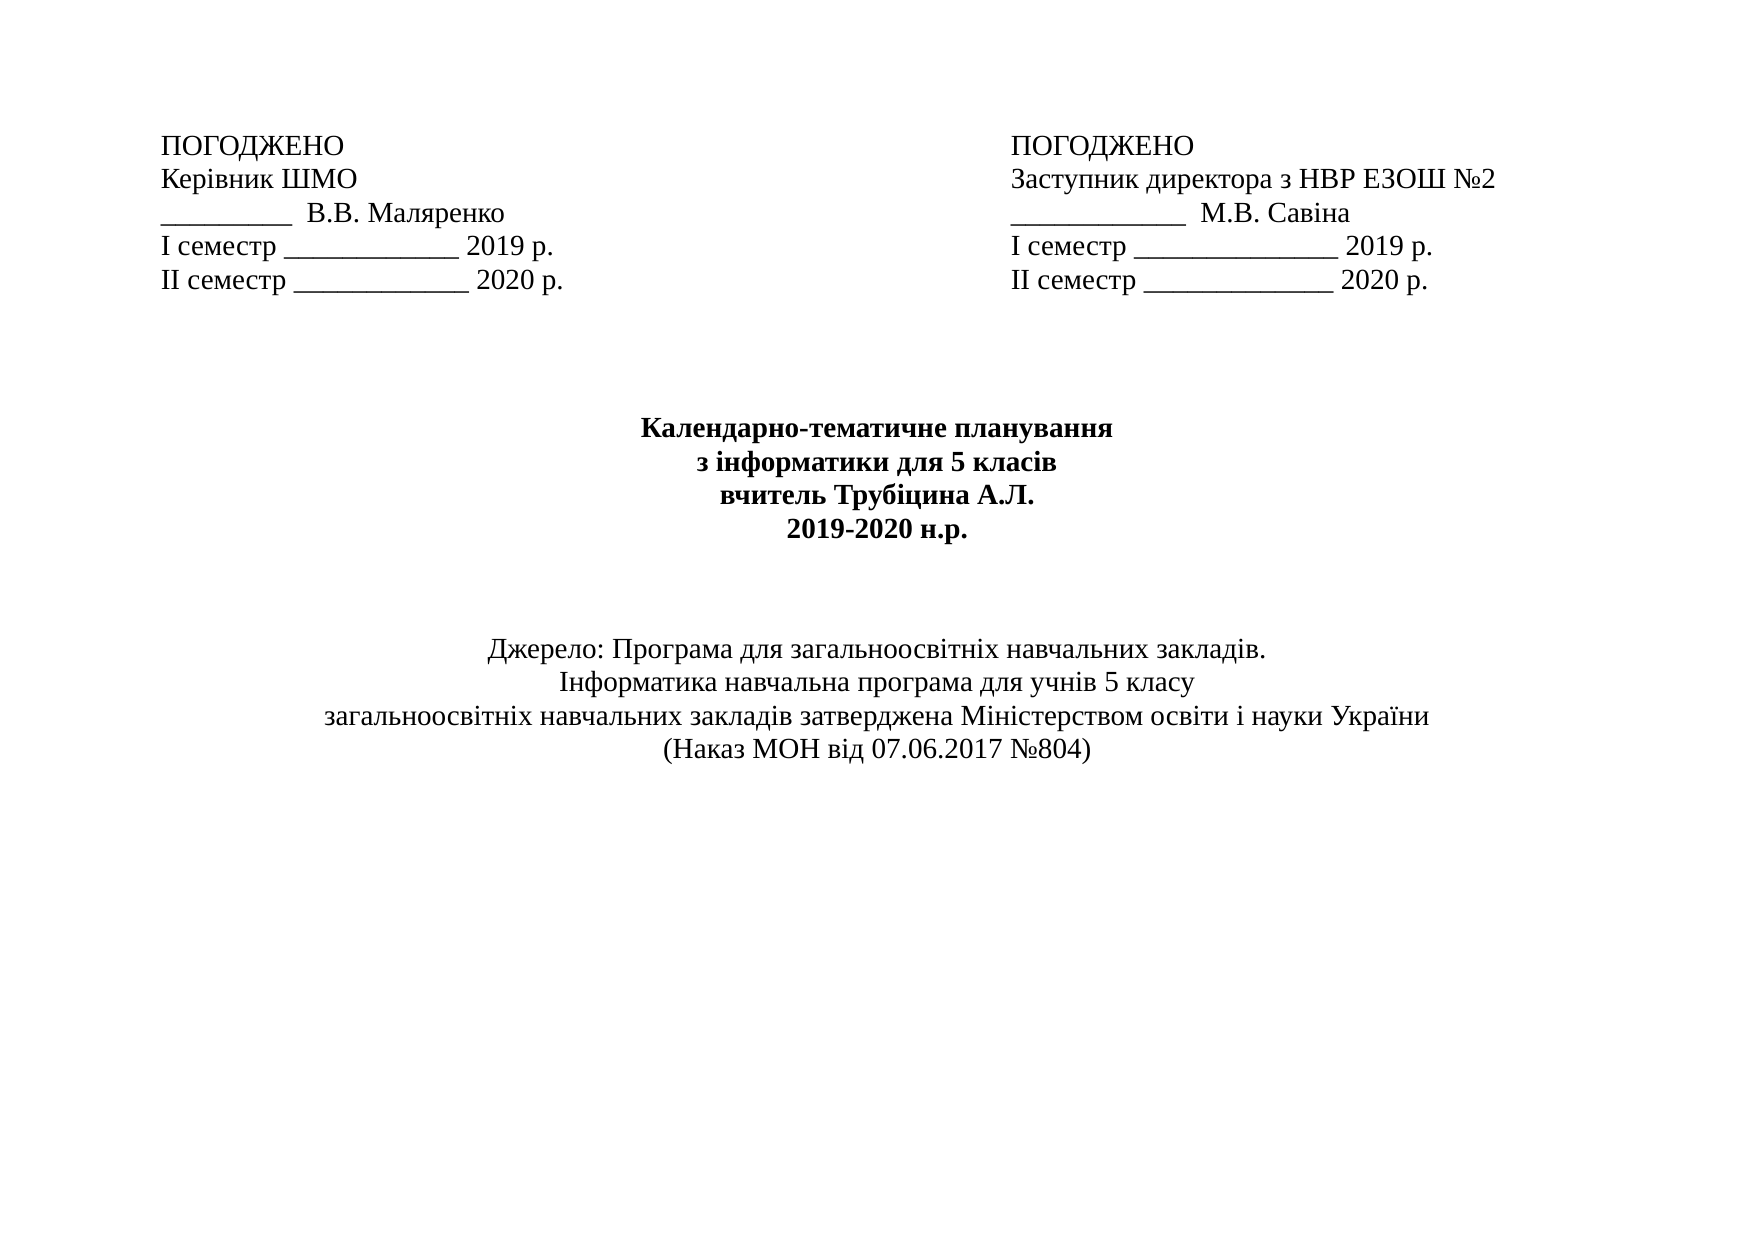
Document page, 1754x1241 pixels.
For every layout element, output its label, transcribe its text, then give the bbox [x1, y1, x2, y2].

text вчитель Трубіцина А.Л. [118, 477, 1636, 511]
text Керівник ШМО Заступник директора з НВР ЕЗОШ №2 [118, 161, 1636, 195]
text Календарно-тематичне планування [118, 410, 1636, 444]
text ІІ семестр ____________ 2020 р. ІІ семестр _____________ 2020 р. [118, 262, 1636, 295]
text Інформатика навчальна програма для учнів 5 класу [118, 664, 1636, 698]
text загальноосвітніх навчальних закладів затверджена Міністерством освіти і науки України [118, 698, 1636, 731]
text (Наказ МОН від 07.06.2017 №804) [118, 731, 1636, 765]
text ПОГОДЖЕНО ПОГОДЖЕНО [118, 128, 1636, 161]
text 2019-2020 н.р. [118, 511, 1636, 544]
text І семестр ____________ 2019 р. І семестр ______________ 2019 р. [118, 228, 1636, 262]
text з інформатики для 5 класів [118, 444, 1636, 477]
text _________ В.В. Маляренко ____________ М.В. Савіна [118, 195, 1636, 228]
text Джерело: Програма для загальноосвітніх навчальних закладів. [118, 631, 1636, 664]
